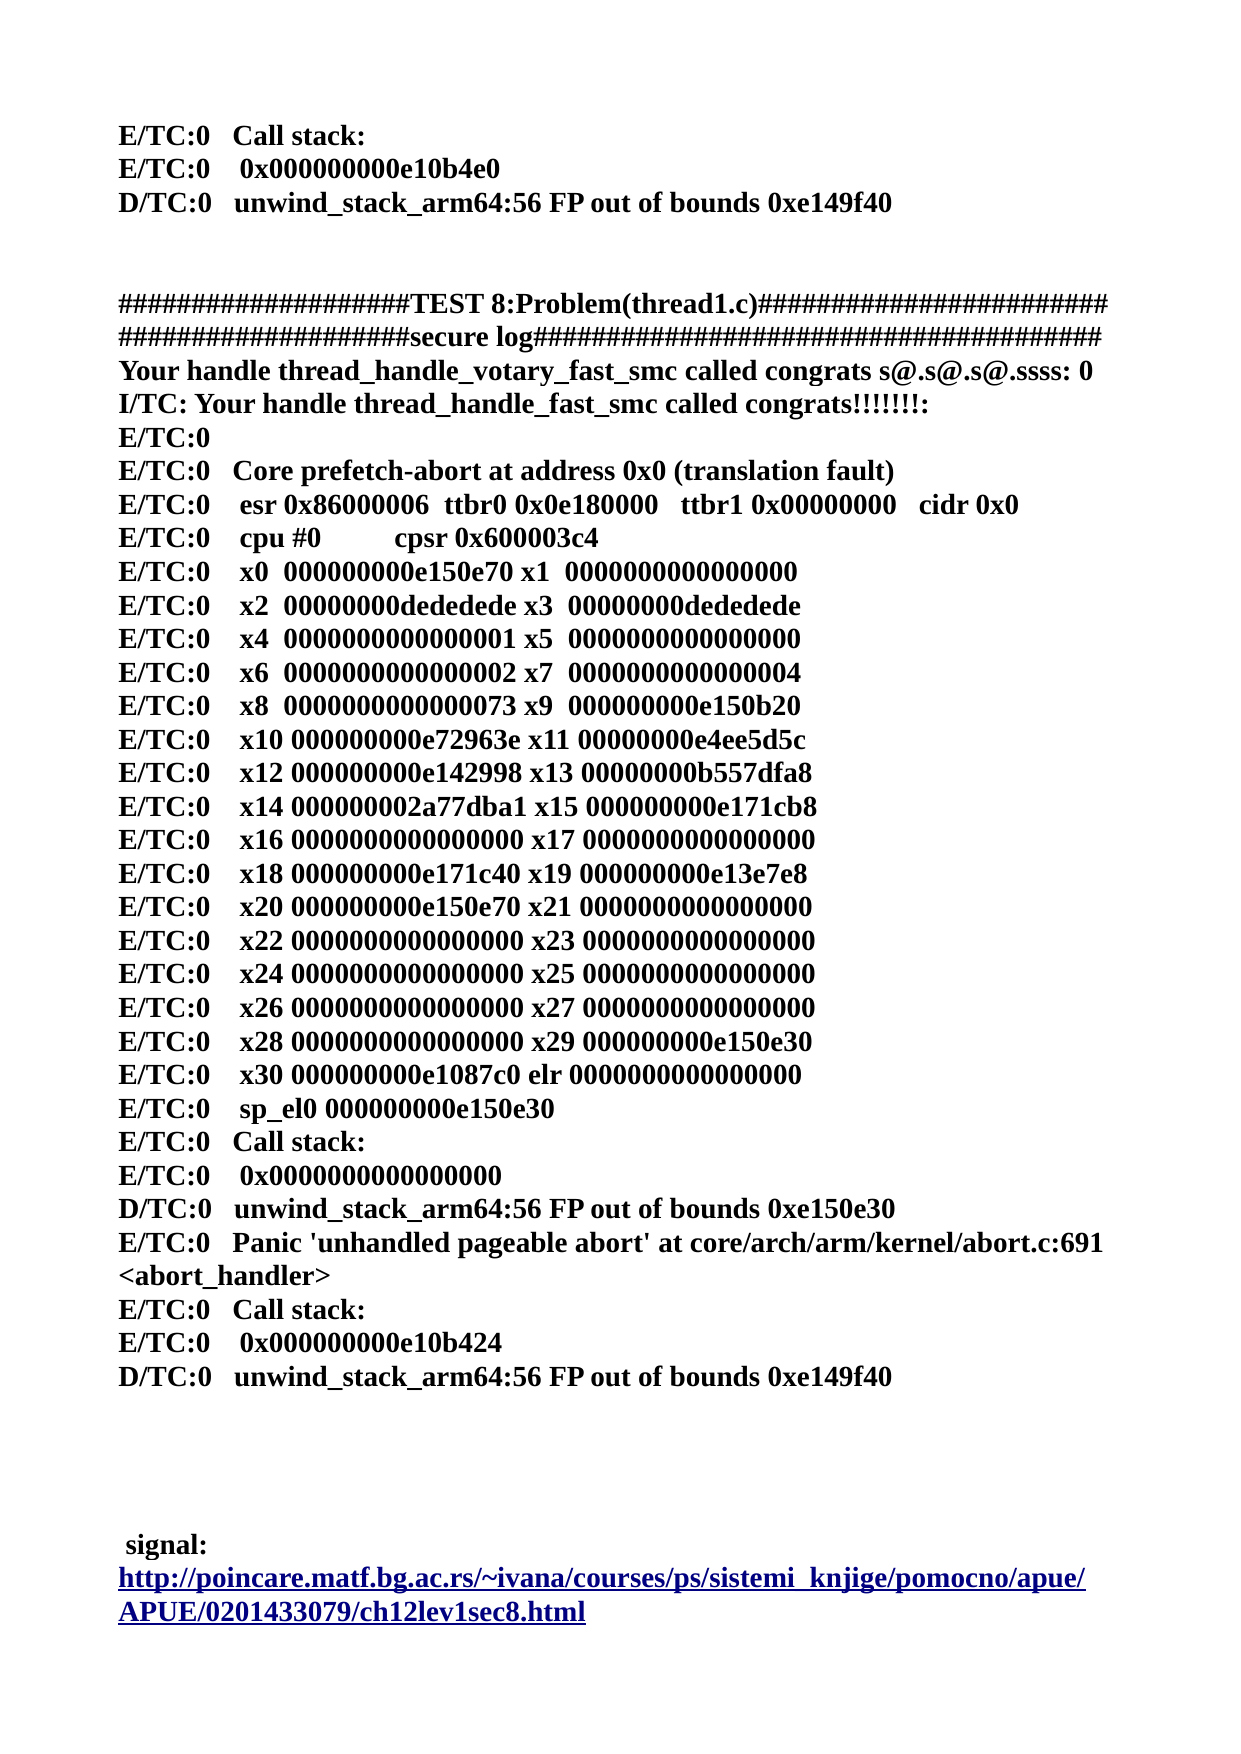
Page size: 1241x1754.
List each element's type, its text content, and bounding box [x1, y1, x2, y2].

text Your handle thread_handle_votary_fast_smc called congrats s@.s@.s@.ssss: 0 [118, 353, 1122, 386]
text D/TC:0 unwind_stack_arm64:56 FP out of bounds 0xe149f40 [118, 185, 1122, 219]
text E/TC:0 cpu #0 cpsr 0x600003c4 [118, 521, 1122, 554]
text E/TC:0 x4 0000000000000001 x5 0000000000000000 [118, 621, 1122, 655]
text E/TC:0 x2 00000000dededede x3 00000000dededede [118, 588, 1122, 621]
text E/TC:0 x14 000000002a77dba1 x15 000000000e171cb8 [118, 789, 1122, 822]
text E/TC:0 Core prefetch-abort at address 0x0 (translation fault) [118, 453, 1122, 487]
text ####################TEST 8:Problem(thread1.c)######################## [118, 286, 1122, 319]
text E/TC:0 Call stack: [118, 118, 1122, 152]
text E/TC:0 0x000000000e10b4e0 [118, 152, 1122, 185]
text E/TC:0 x30 000000000e1087c0 elr 0000000000000000 [118, 1057, 1122, 1091]
text E/TC:0 Call stack: [118, 1124, 1122, 1158]
text I/TC: Your handle thread_handle_fast_smc called congrats!!!!!!!: [118, 386, 1122, 420]
text signal: [118, 1527, 1122, 1560]
text E/TC:0 x16 0000000000000000 x17 0000000000000000 [118, 822, 1122, 856]
text E/TC:0 Panic 'unhandled pageable abort' at core/arch/arm/kernel/abort.c:691 <abort_handler> [118, 1225, 1122, 1292]
text E/TC:0 x28 0000000000000000 x29 000000000e150e30 [118, 1024, 1122, 1057]
text E/TC:0 x6 0000000000000002 x7 0000000000000004 [118, 655, 1122, 688]
text E/TC:0 x0 000000000e150e70 x1 0000000000000000 [118, 554, 1122, 588]
text D/TC:0 unwind_stack_arm64:56 FP out of bounds 0xe149f40 [118, 1359, 1122, 1393]
text E/TC:0 x24 0000000000000000 x25 0000000000000000 [118, 957, 1122, 990]
text E/TC:0 x20 000000000e150e70 x21 0000000000000000 [118, 889, 1122, 923]
text E/TC:0 esr 0x86000006 ttbr0 0x0e180000 ttbr1 0x00000000 cidr 0x0 [118, 487, 1122, 521]
text E/TC:0 x12 000000000e142998 x13 00000000b557dfa8 [118, 755, 1122, 789]
text E/TC:0 x8 0000000000000073 x9 000000000e150b20 [118, 688, 1122, 722]
text E/TC:0 Call stack: [118, 1292, 1122, 1326]
text E/TC:0 0x0000000000000000 [118, 1158, 1122, 1191]
text E/TC:0 [118, 420, 1122, 453]
text http://poincare.matf.bg.ac.rs/~ivana/courses/ps/sistemi_knjige/pomocno/apue/APUE/0201433079/ch12lev1sec8.html [118, 1560, 1122, 1627]
text E/TC:0 x18 000000000e171c40 x19 000000000e13e7e8 [118, 856, 1122, 889]
text E/TC:0 x22 0000000000000000 x23 0000000000000000 [118, 923, 1122, 957]
text D/TC:0 unwind_stack_arm64:56 FP out of bounds 0xe150e30 [118, 1191, 1122, 1225]
text E/TC:0 sp_el0 000000000e150e30 [118, 1091, 1122, 1124]
text E/TC:0 x10 000000000e72963e x11 00000000e4ee5d5c [118, 722, 1122, 755]
text ####################secure log####################################### [118, 319, 1122, 353]
text E/TC:0 0x000000000e10b424 [118, 1326, 1122, 1359]
text E/TC:0 x26 0000000000000000 x27 0000000000000000 [118, 990, 1122, 1024]
